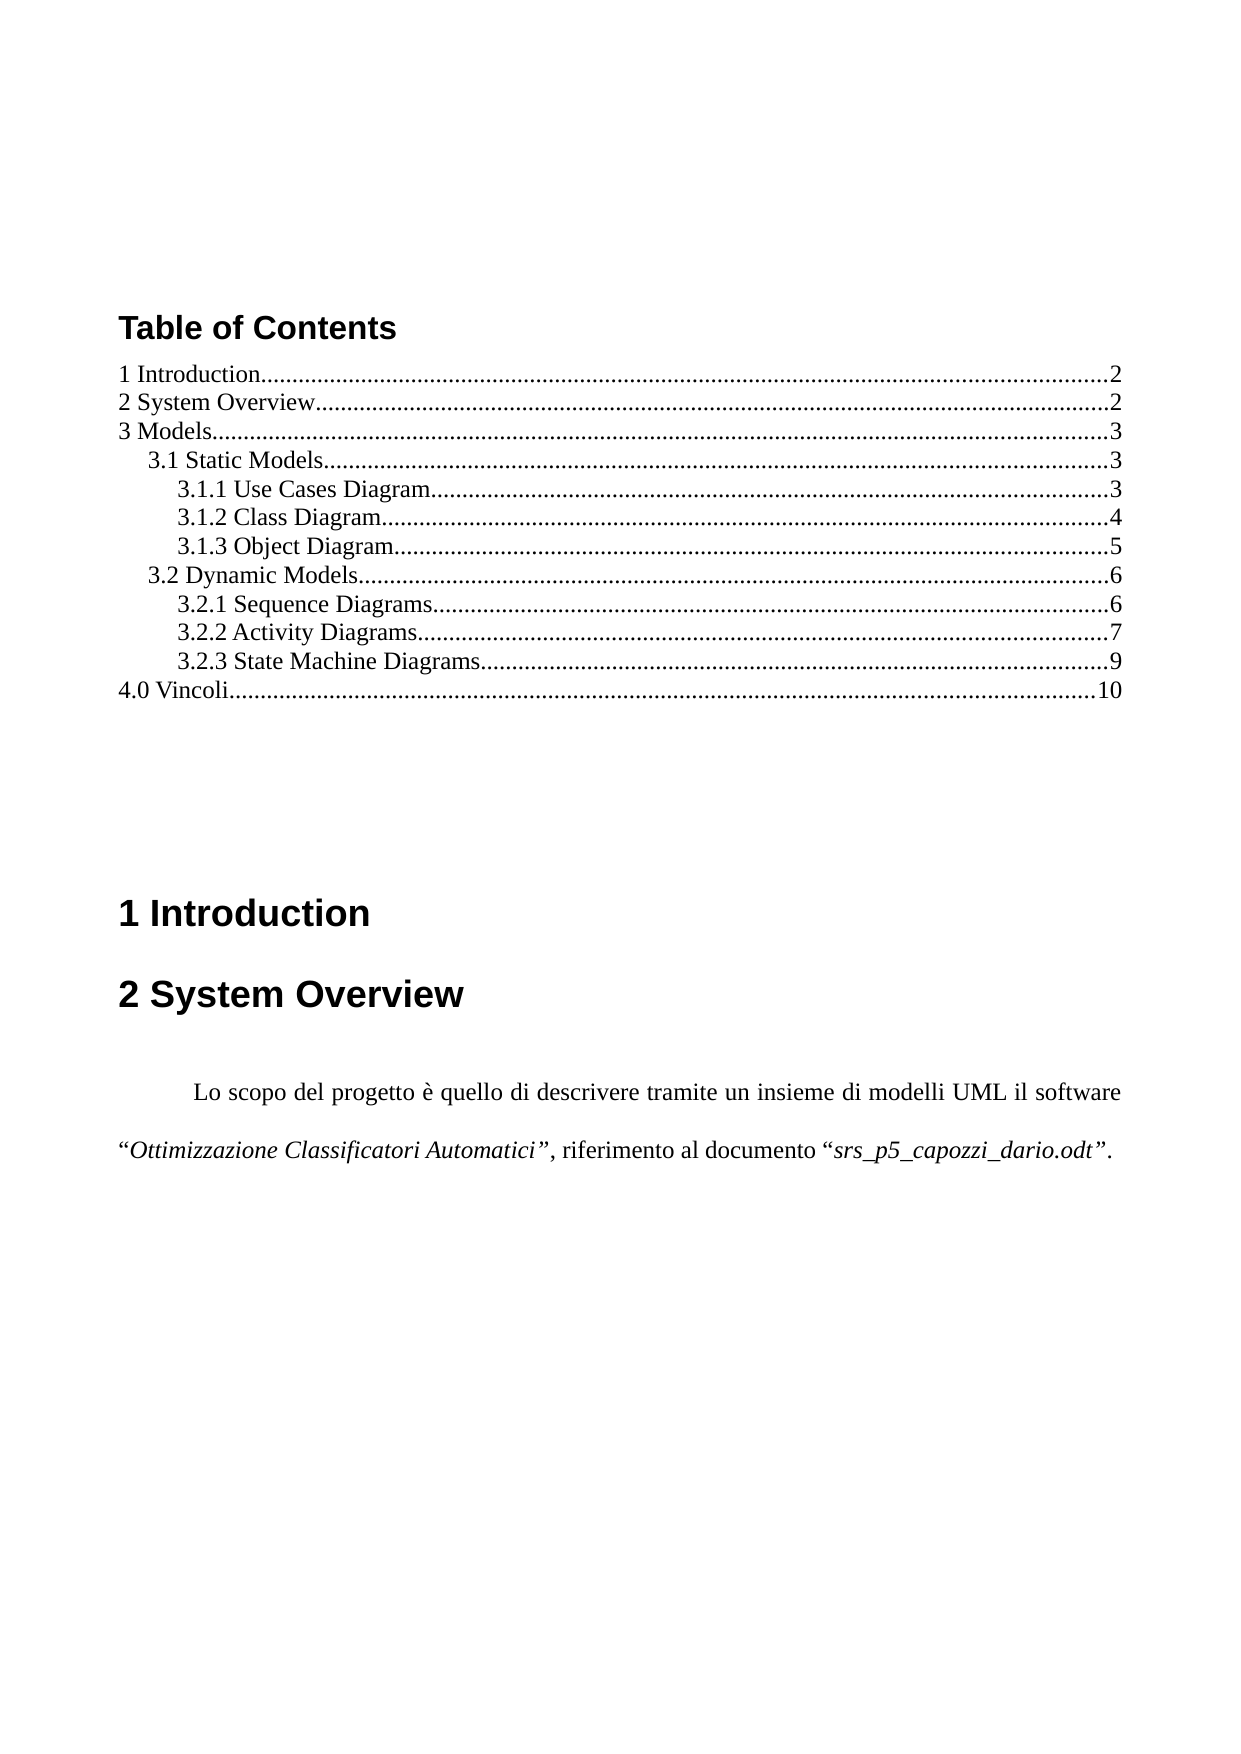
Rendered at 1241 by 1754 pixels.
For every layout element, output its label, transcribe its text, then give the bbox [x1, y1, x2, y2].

text 3.2 Dynamic Models 6 [148, 560, 1122, 589]
text 2 System Overview 2 [118, 387, 1122, 416]
text 1 Introduction 2 [118, 359, 1122, 387]
text Lo scopo del progetto è quello di descrivere tramite un insieme di modelli UML il software “Ottimizzazione Classificatori Automatici”, riferimento al documento “srs_p5_capozzi_dario.odt”. [118, 1077, 1122, 1164]
text 3.1.2 Class Diagram 4 [177, 502, 1122, 531]
subtitle 2 System Overview [118, 972, 1122, 1016]
subtitle 1 Introduction [118, 891, 1122, 935]
text 4.0 Vincoli 10 [118, 675, 1122, 704]
text 3.1.1 Use Cases Diagram 3 [177, 474, 1122, 502]
subtitle Table of Contents [118, 308, 1122, 346]
text 3.1 Static Models 3 [148, 445, 1122, 474]
text 3.2.2 Activity Diagrams 7 [177, 617, 1122, 646]
text 3.2.3 State Machine Diagrams 9 [177, 646, 1122, 675]
text 3.1.3 Object Diagram 5 [177, 531, 1122, 560]
text 3 Models 3 [118, 416, 1122, 445]
text 3.2.1 Sequence Diagrams 6 [177, 589, 1122, 617]
